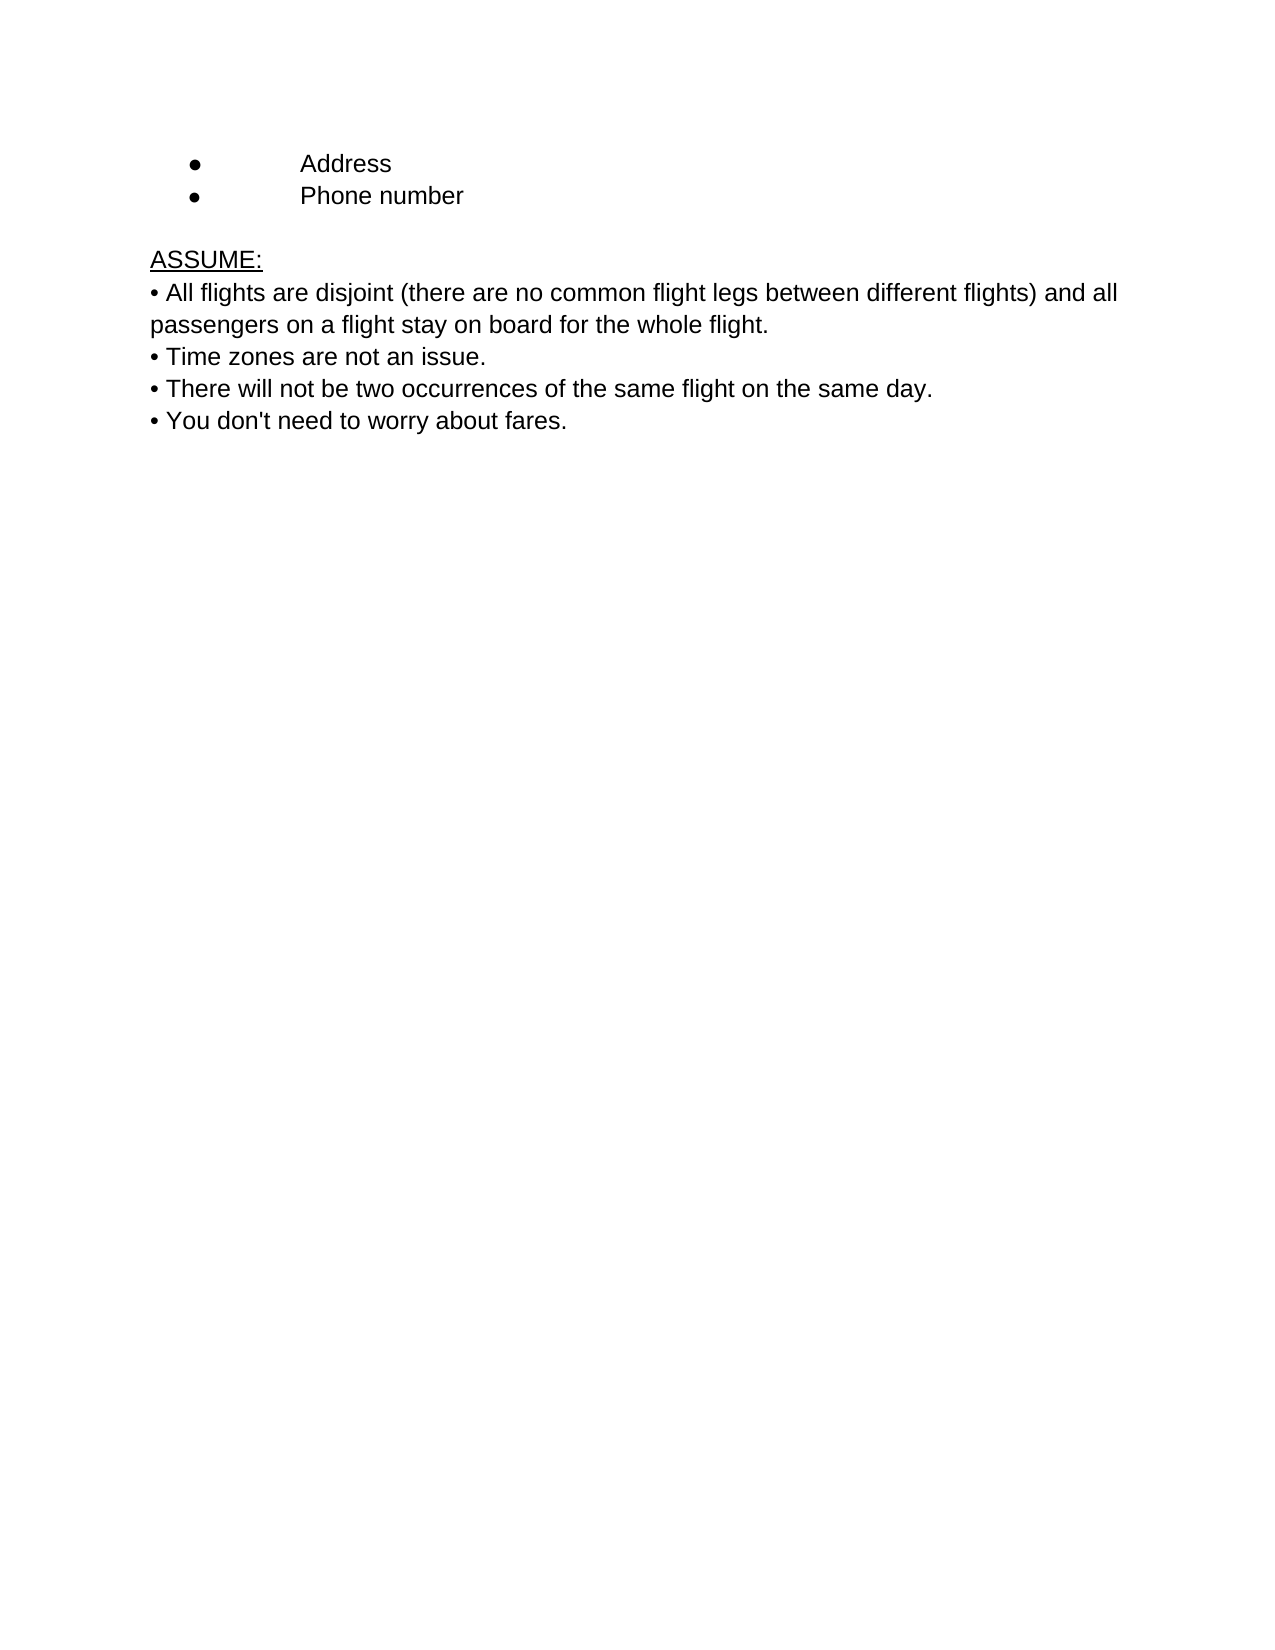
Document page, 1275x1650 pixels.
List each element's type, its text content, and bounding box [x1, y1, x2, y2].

text • You don't need to worry about fares. [150, 407, 1125, 434]
text • All flights are disjoint (there are no common flight legs between different flights) and all [150, 278, 1125, 306]
text passengers on a flight stay on board for the whole flight. [150, 310, 1125, 338]
text ASSUME: [150, 246, 1125, 274]
list Address [187, 150, 1125, 178]
text • Time zones are not an issue. [150, 342, 1125, 370]
list Phone number [187, 182, 1125, 210]
text • There will not be two occurrences of the same flight on the same day. [150, 374, 1125, 402]
